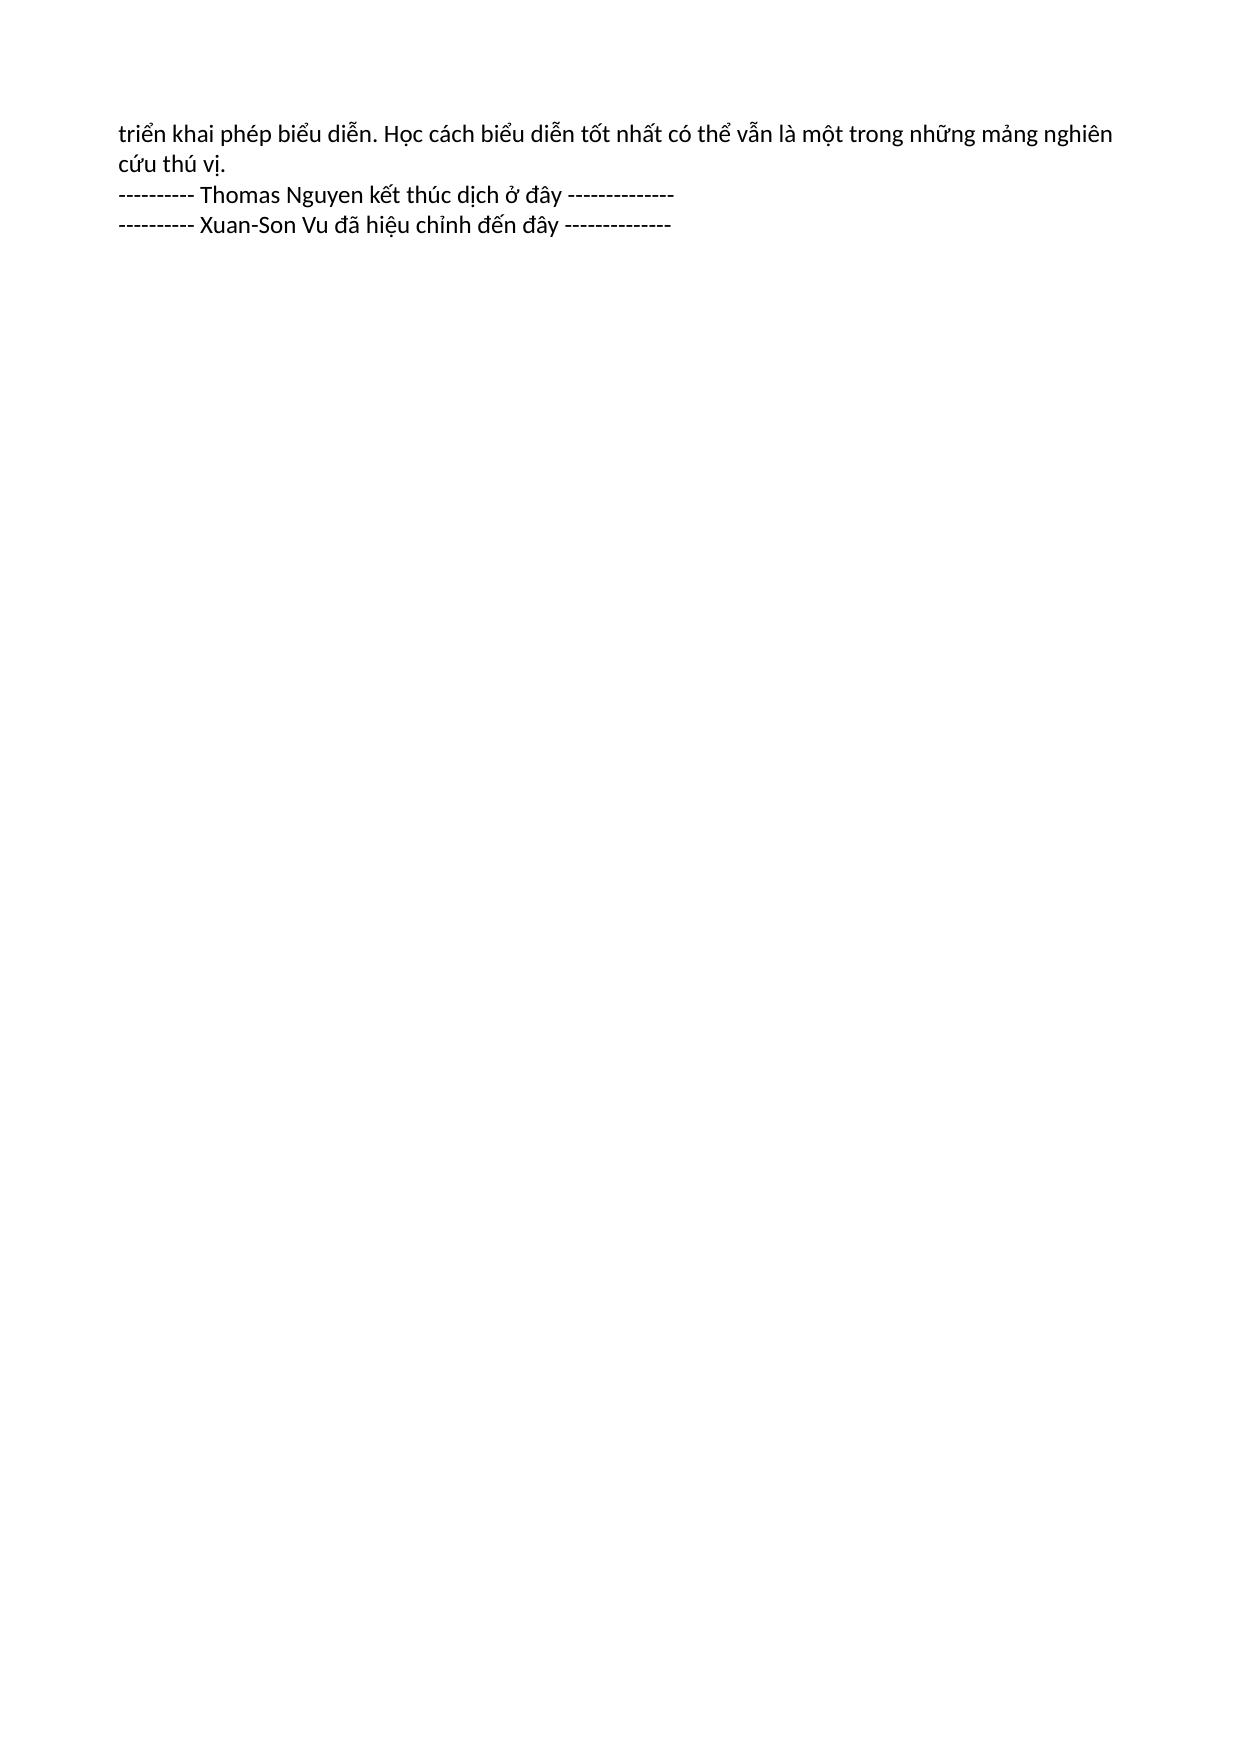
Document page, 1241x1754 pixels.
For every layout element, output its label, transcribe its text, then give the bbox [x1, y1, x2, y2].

text ---------- Thomas Nguyen kết thúc dịch ở đây -------------- [118, 179, 1122, 210]
text ---------- Xuan-Son Vu đã hiệu chỉnh đến đây -------------- [118, 210, 1122, 240]
text triển khai phép biểu diễn. Học cách biểu diễn tốt nhất có thể vẫn là một trong những mảng nghiên cứu thú vị. [118, 118, 1122, 179]
